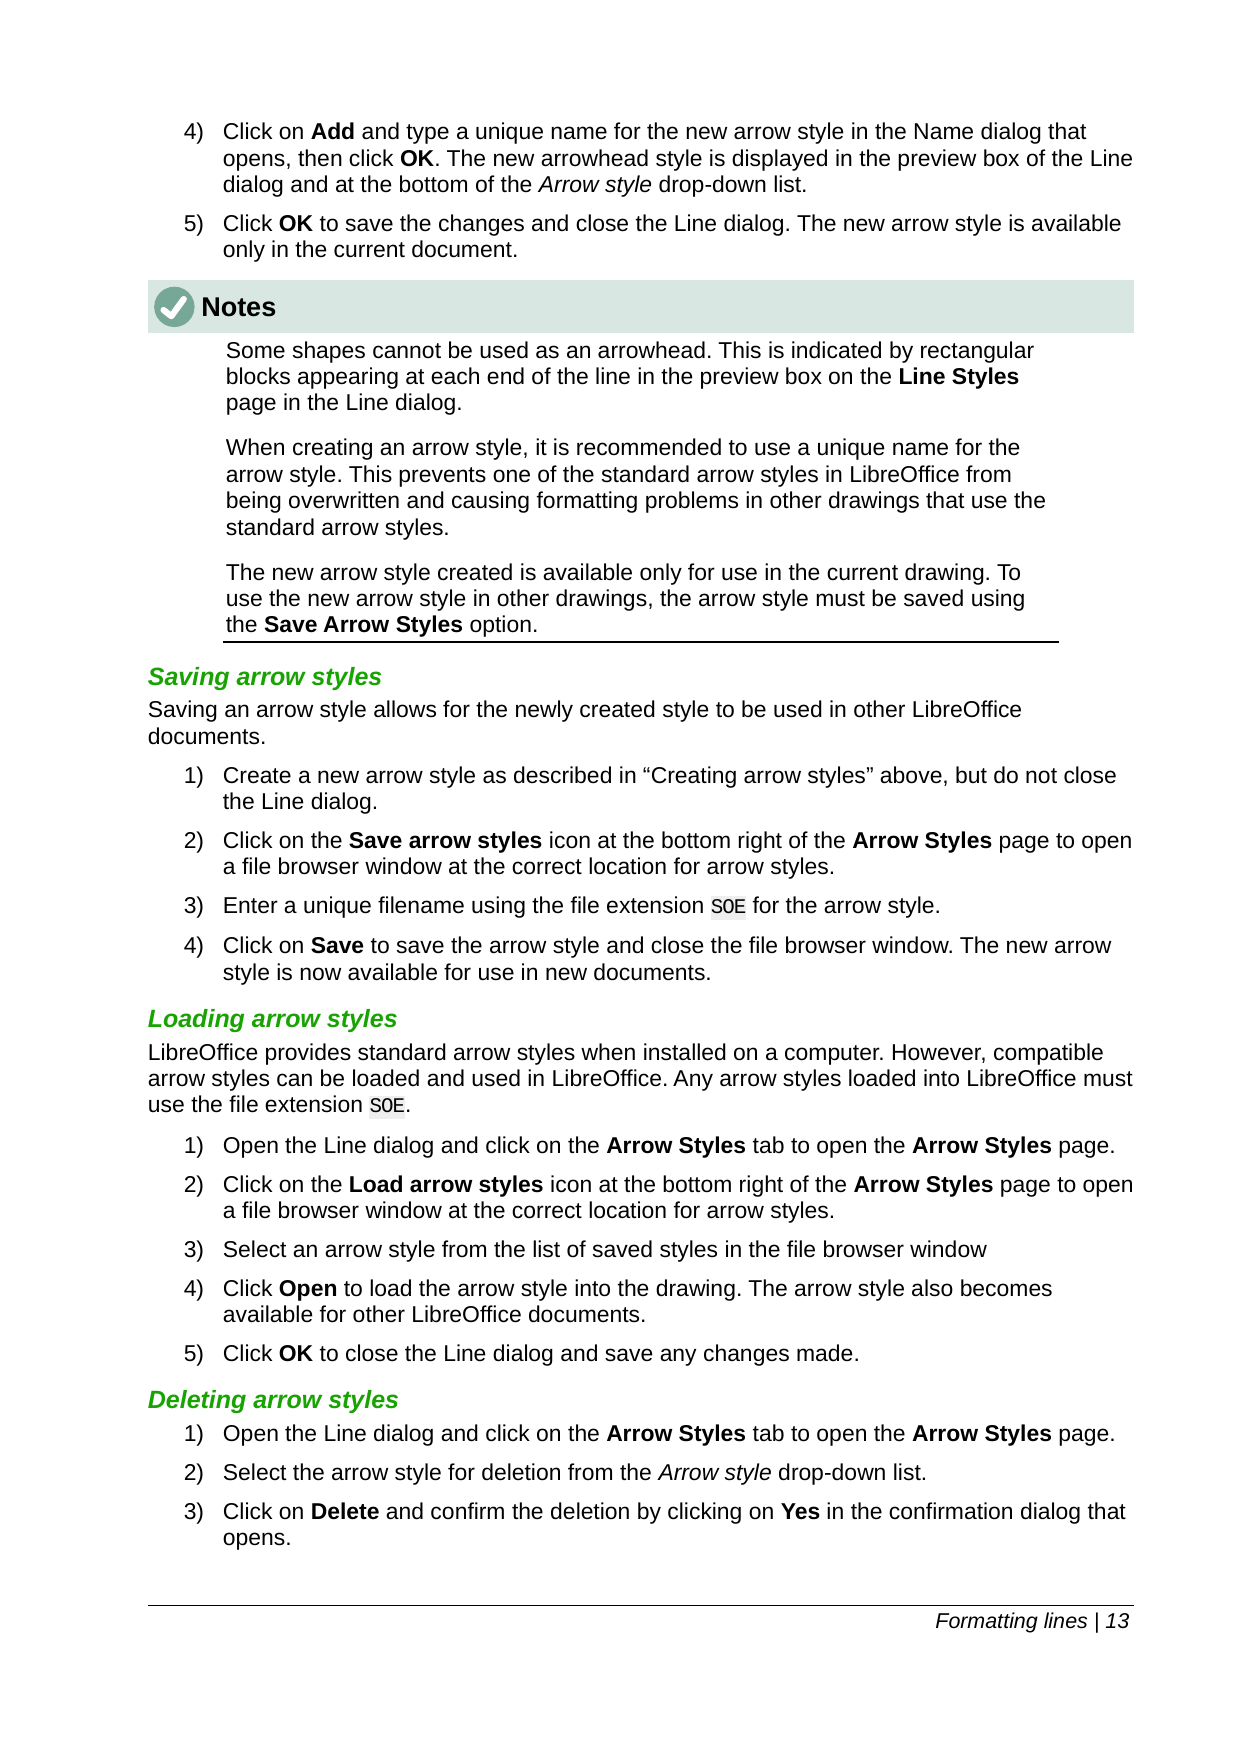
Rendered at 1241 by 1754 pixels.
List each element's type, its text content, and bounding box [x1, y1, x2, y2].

list Enter a unique filename using the file extension SOE for the arrow style. [204, 892, 1134, 920]
list Click OK to close the Line dialog and save any changes made. [204, 1340, 1134, 1366]
text Some shapes cannot be used as an arrowhead. This is indicated by rectangular blocks appearing at each end of the line in the preview box on the Line Styles page in the Line dialog. [223, 333, 1059, 416]
text The new arrow style created is available only for use in the current drawing. To use the new arrow style in other drawings, the arrow style must be saved using the Save Arrow Styles option. [223, 556, 1059, 641]
list Click on Add and type a unique name for the new arrow style in the Name dialog that opens, then click OK. The new arrowhead style is displayed in the preview box of the Line dialog and at the bottom of the Arrow style drop-down list. [204, 118, 1134, 197]
subtitle Notes [148, 280, 1134, 333]
list Click on the Load arrow styles icon at the bottom right of the Arrow Styles page to open a file browser window at the correct location for arrow styles. [204, 1171, 1134, 1223]
list Click on the Save arrow styles icon at the bottom right of the Arrow Styles page to open a file browser window at the correct location for arrow styles. [204, 827, 1134, 879]
subtitle Saving arrow styles [148, 661, 1134, 690]
list Open the Line dialog and click on the Arrow Styles tab to open the Arrow Styles page. [204, 1420, 1134, 1446]
list Click on Delete and confirm the deletion by clicking on Yes in the confirmation dialog that opens. [204, 1498, 1134, 1550]
text LibreOffice provides standard arrow styles when installed on a computer. However, compatible arrow styles can be loaded and used in LibreOffice. Any arrow styles loaded into LibreOffice must use the file extension SOE. [148, 1039, 1134, 1119]
list Click Open to load the arrow style into the drawing. The arrow style also becomes available for other LibreOffice documents. [204, 1274, 1134, 1327]
list Select an arrow style from the list of saved styles in the file browser window [204, 1236, 1134, 1262]
list Click OK to save the changes and close the Line dialog. The new arrow style is available only in the current document. [204, 210, 1134, 262]
list Click on Save to save the arrow style and close the file browser window. The new arrow style is now available for use in new documents. [204, 932, 1134, 985]
subtitle Loading arrow styles [148, 1004, 1134, 1032]
text When creating an arrow style, it is recommended to use a unique name for the arrow style. This prevents one of the standard arrow styles in LibreOffice from being overwritten and causing formatting problems in other drawings that use the standard arrow styles. [223, 431, 1059, 540]
list Create a new arrow style as described in “Creating arrow styles” above, but do not close the Line dialog. [204, 762, 1134, 814]
subtitle Deleting arrow styles [148, 1385, 1134, 1414]
list Select the arrow style for deletion from the Arrow style drop-down list. [204, 1459, 1134, 1485]
text Saving an arrow style allows for the newly created style to be used in other LibreOffice documents. [148, 696, 1134, 749]
list Open the Line dialog and click on the Arrow Styles tab to open the Arrow Styles page. [204, 1132, 1134, 1158]
